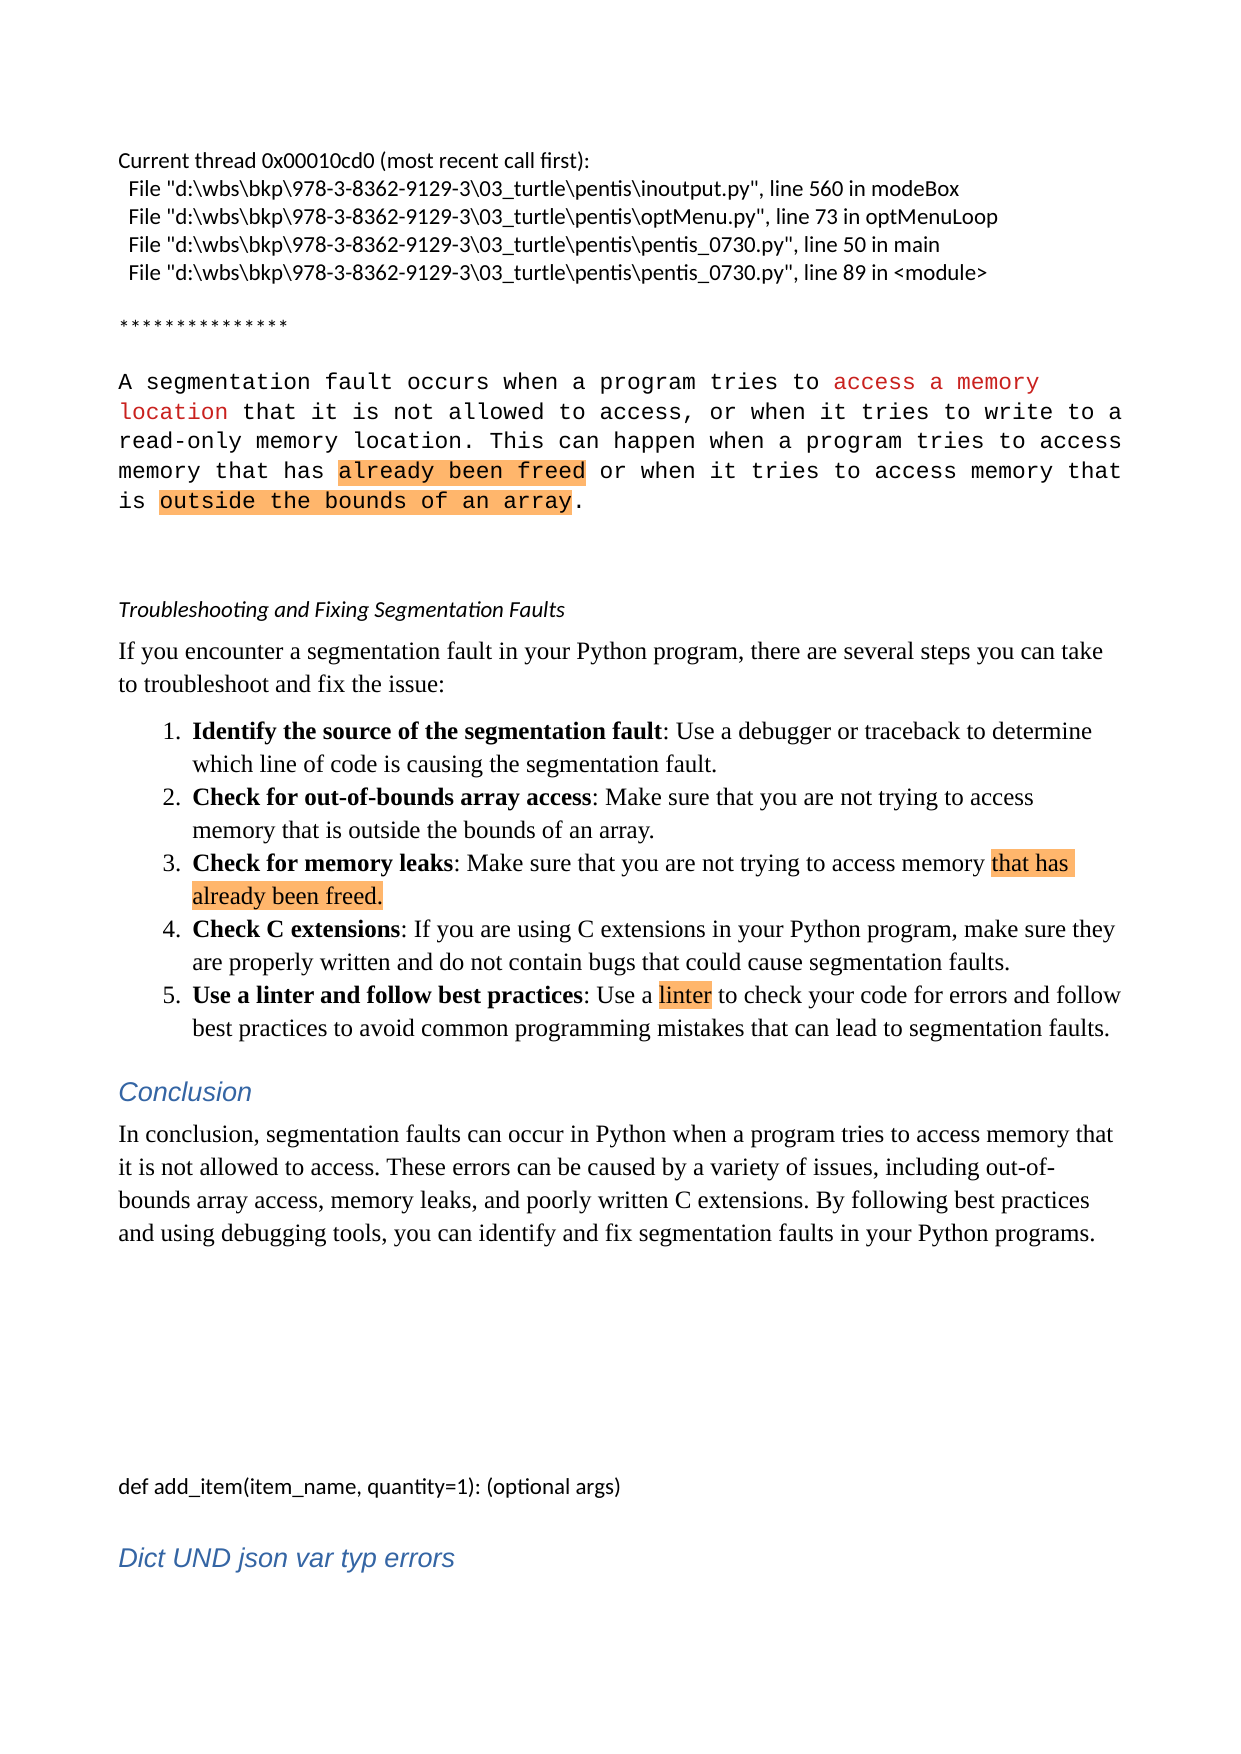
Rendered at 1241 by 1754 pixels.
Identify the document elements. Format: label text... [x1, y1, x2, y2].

list Check for out-of-bounds array access: Make sure that you are not trying to access memory that is outside the bounds of an array. [162, 782, 1122, 844]
text *************** [118, 314, 1122, 342]
text Current thread 0x00010cd0 (most recent call first): [118, 146, 1122, 174]
text File "d:\wbs\bkp\978-3-8362-9129-3\03_turtle\pentis\pentis_0730.py", line 89 in <module> [118, 258, 1122, 286]
list Identify the source of the segmentation fault: Use a debugger or traceback to determine which line of code is causing the segmentation fault. [162, 716, 1122, 778]
text File "d:\wbs\bkp\978-3-8362-9129-3\03_turtle\pentis\inoutput.py", line 560 in modeBox [118, 174, 1122, 202]
subtitle Troubleshooting and Fixing Segmentation Faults [118, 595, 1122, 623]
text File "d:\wbs\bkp\978-3-8362-9129-3\03_turtle\pentis\optMenu.py", line 73 in optMenuLoop [118, 202, 1122, 230]
text def add_item(item_name, quantity=1): (optional args) [118, 1472, 1122, 1500]
subtitle Dict UND json var typ errors [118, 1542, 1122, 1574]
list Check C extensions: If you are using C extensions in your Python program, make sure they are properly written and do not contain bugs that could cause segmentation faults. [162, 914, 1122, 976]
text In conclusion, segmentation faults can occur in Python when a program tries to access memory that it is not allowed to access. These errors can be caused by a variety of issues, including out-of-bounds array access, memory leaks, and poorly written C extensions. By following best practices and using debugging tools, you can identify and fix segmentation faults in your Python programs. [118, 1119, 1122, 1247]
text A segmentation fault occurs when a program tries to access a memory location that it is not allowed to access, or when it tries to write to a read-only memory location. This can happen when a program tries to access memory that has already been freed or when it tries to access memory that is outside the bounds of an array. [118, 370, 1122, 515]
text If you encounter a segmentation fault in your Python program, there are several steps you can take to troubleshoot and fix the issue: [118, 636, 1122, 697]
list Check for memory leaks: Make sure that you are not trying to access memory that has already been freed. [162, 848, 1122, 910]
text File "d:\wbs\bkp\978-3-8362-9129-3\03_turtle\pentis\pentis_0730.py", line 50 in main [118, 230, 1122, 258]
list Use a linter and follow best practices: Use a linter to check your code for errors and follow best practices to avoid common programming mistakes that can lead to segmentation faults. [162, 981, 1122, 1042]
subtitle Conclusion [118, 1076, 1122, 1107]
